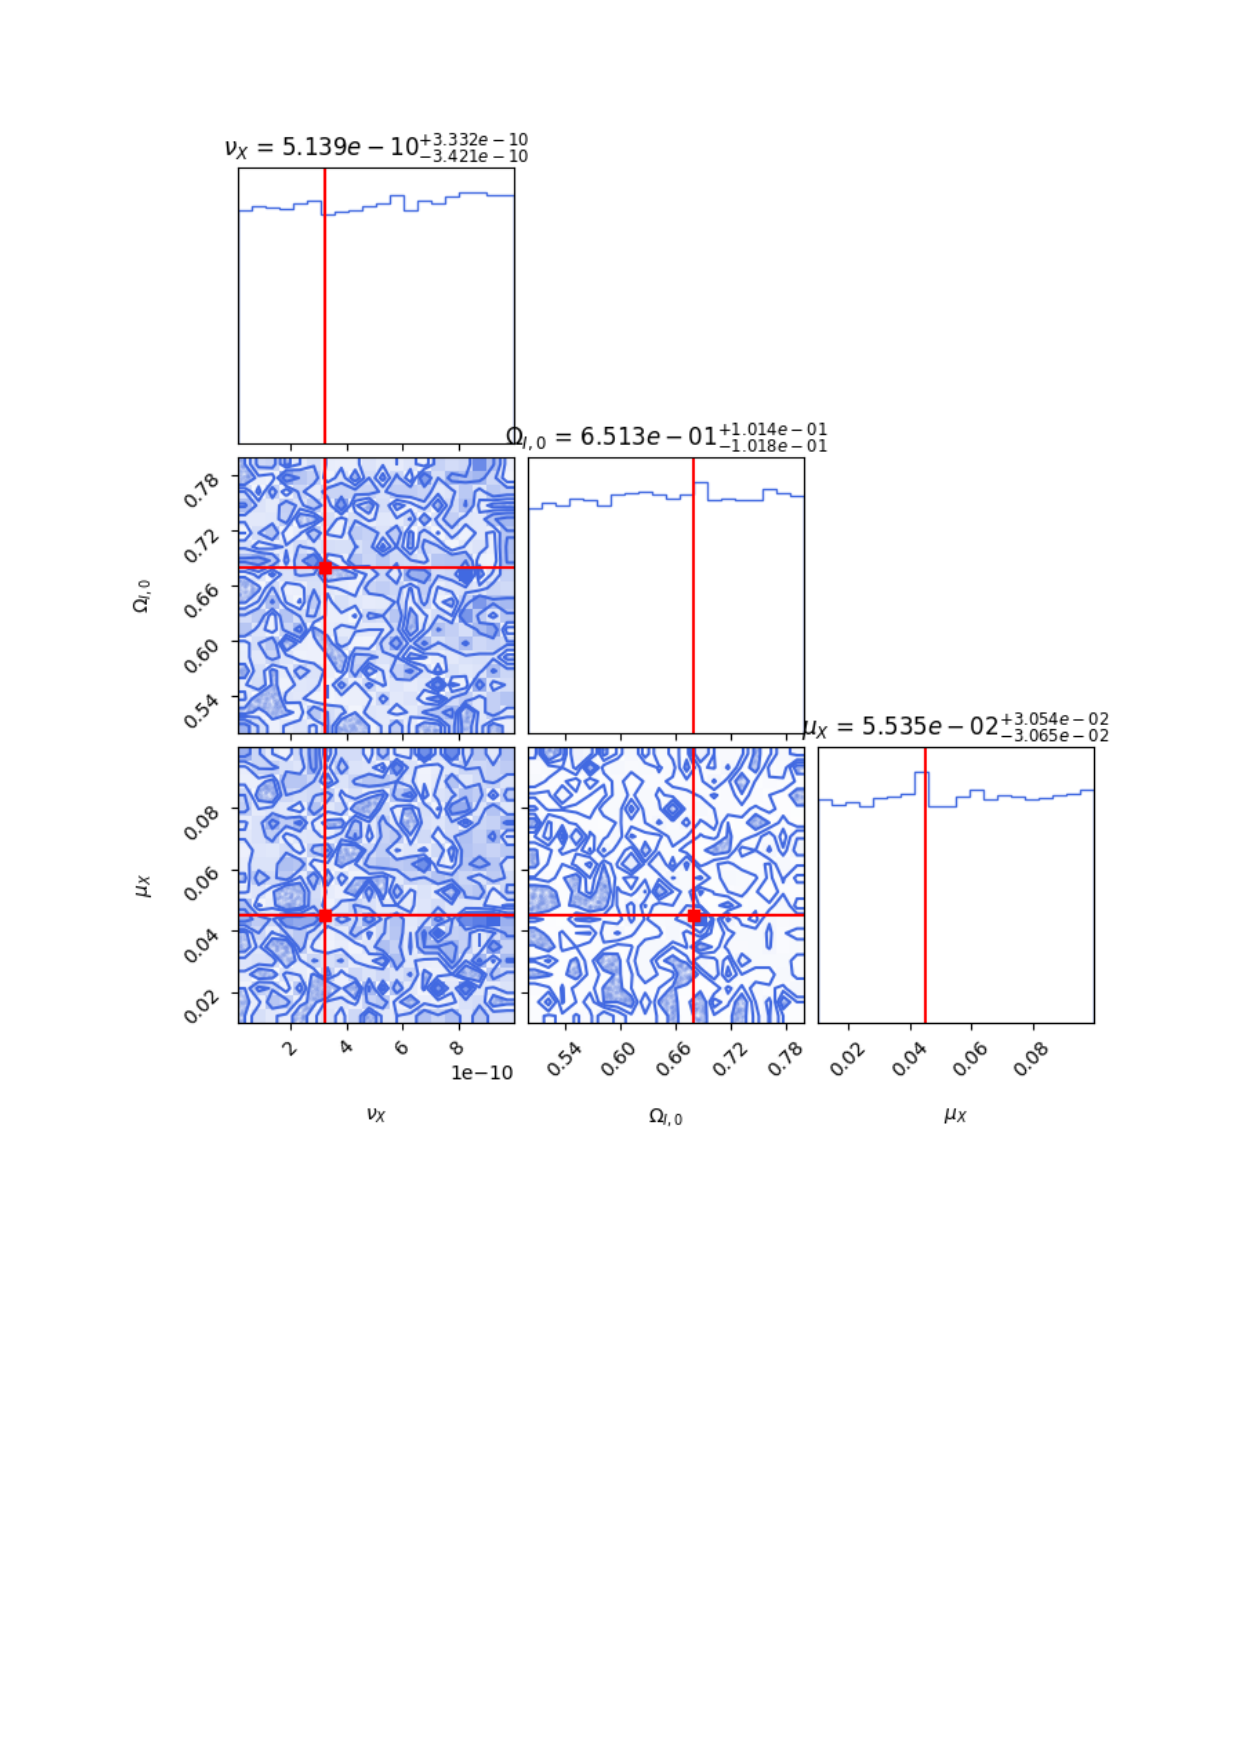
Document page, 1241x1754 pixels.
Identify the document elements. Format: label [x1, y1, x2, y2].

picture [118, 118, 1123, 1143]
